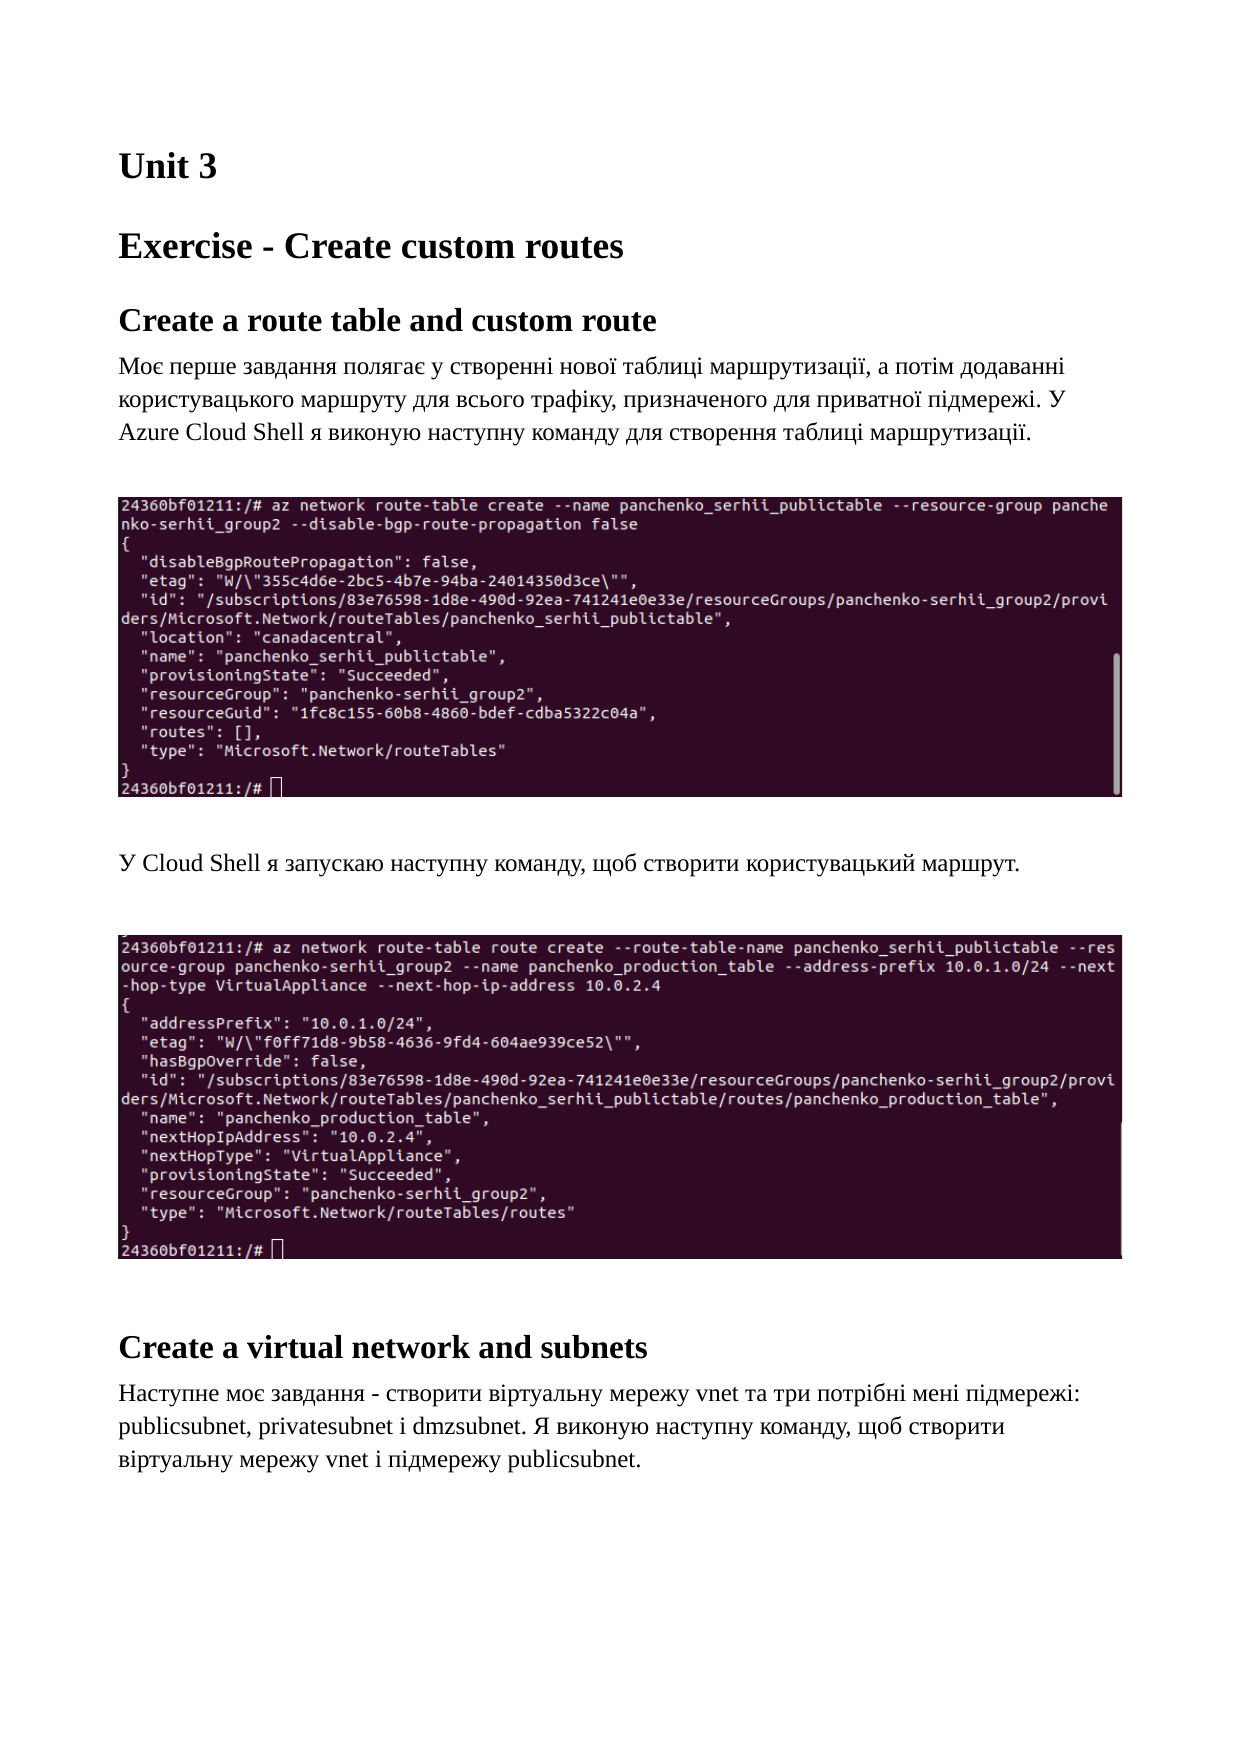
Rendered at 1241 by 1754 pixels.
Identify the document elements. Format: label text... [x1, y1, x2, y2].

text Наступне моє завдання - створити віртуальну мережу vnet та три потрібні мені підмережі: publicsubnet, privatesubnet і dmzsubnet. Я виконую наступну команду, щоб створити віртуальну мережу vnet і підмережу publicsubnet. [118, 1378, 1122, 1473]
text У Cloud Shell я запускаю наступну команду, щоб створити користувацький маршрут. [118, 848, 1122, 935]
text Моє перше завдання полягає у створенні нової таблиці маршрутизації, а потім додаванні користувацького маршруту для всього трафіку, призначеного для приватної підмережі. У Azure Cloud Shell я виконую наступну команду для створення таблиці маршрутизації. [118, 351, 1122, 479]
subtitle Unit 3 [118, 143, 1122, 186]
picture [118, 497, 1123, 797]
subtitle Exercise - Create custom routes [118, 224, 1122, 267]
subtitle Create a route table and custom route [118, 300, 1122, 338]
picture [118, 935, 1123, 1259]
subtitle Create a virtual network and subnets [118, 1327, 1122, 1366]
text [118, 1259, 1122, 1288]
